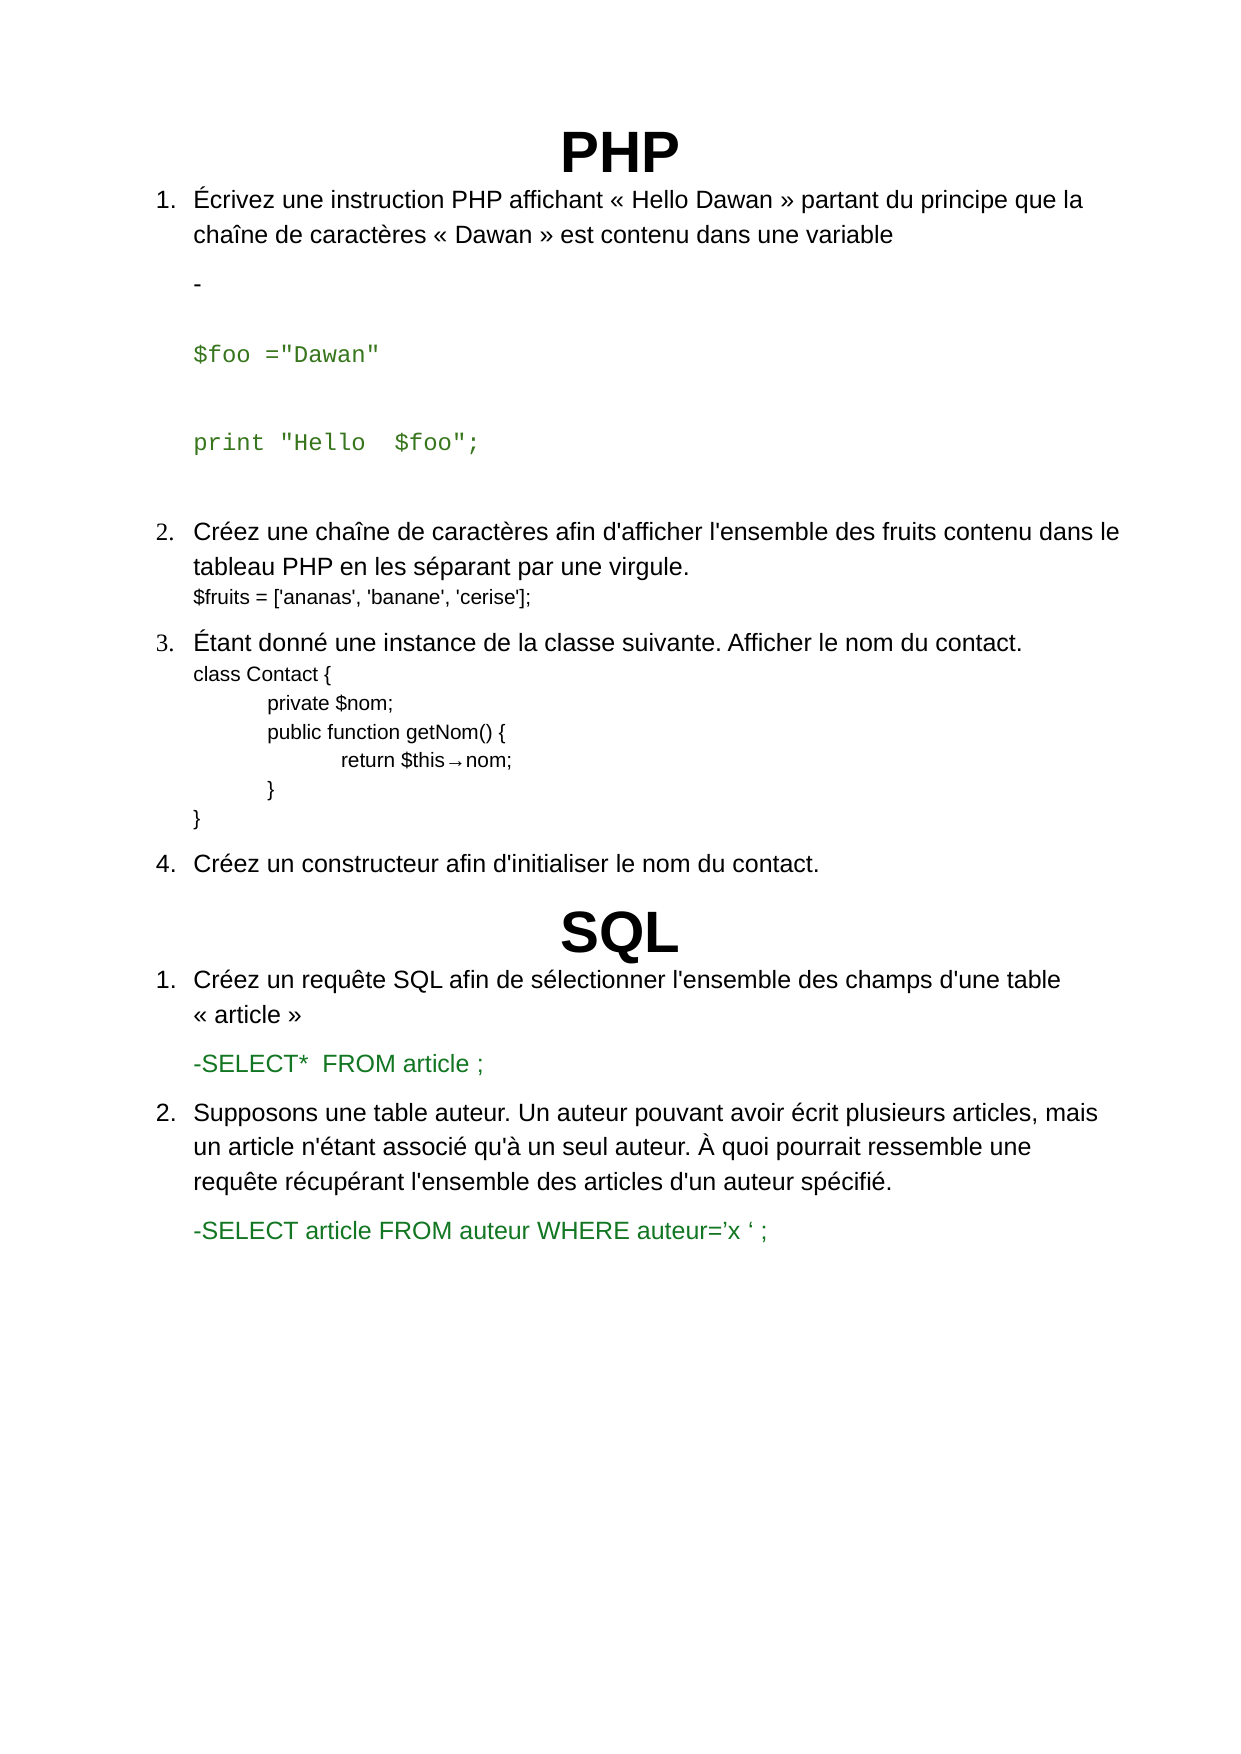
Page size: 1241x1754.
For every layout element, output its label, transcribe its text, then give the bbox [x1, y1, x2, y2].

list Créez un requête SQL afin de sélectionner l'ensemble des champs d'une table « article » [156, 965, 1122, 1028]
list - [156, 269, 1122, 297]
list Étant donné une instance de la classe suivante. Afficher le nom du contact. class Contact { private $nom; public function getNom() { return $this→nom; } } [156, 628, 1122, 830]
subtitle SQL [118, 898, 1122, 965]
list Créez un constructeur afin d'initialiser le nom du contact. [156, 849, 1122, 878]
subtitle PHP [118, 118, 1122, 185]
list Créez une chaîne de caractères afin d'afficher l'ensemble des fruits contenu dans le tableau PHP en les séparant par une virgule. $fruits = ['ananas', 'banane', 'cerise']; [156, 517, 1122, 609]
list -SELECT article FROM auteur WHERE auteur=’x ‘ ; [156, 1216, 1122, 1244]
text $foo ="Dawan" [193, 343, 1122, 370]
list Écrivez une instruction PHP affichant « Hello Dawan » partant du principe que la chaîne de caractères « Dawan » est contenu dans une variable [156, 185, 1122, 248]
list Supposons une table auteur. Un auteur pouvant avoir écrit plusieurs articles, mais un article n'étant associé qu'à un seul auteur. À quoi pourrait ressemble une requête récupérant l'ensemble des articles d'un auteur spécifié. [156, 1098, 1122, 1196]
text print "Hello $foo"; [193, 430, 1122, 457]
list -SELECT* FROM article ; [156, 1049, 1122, 1077]
